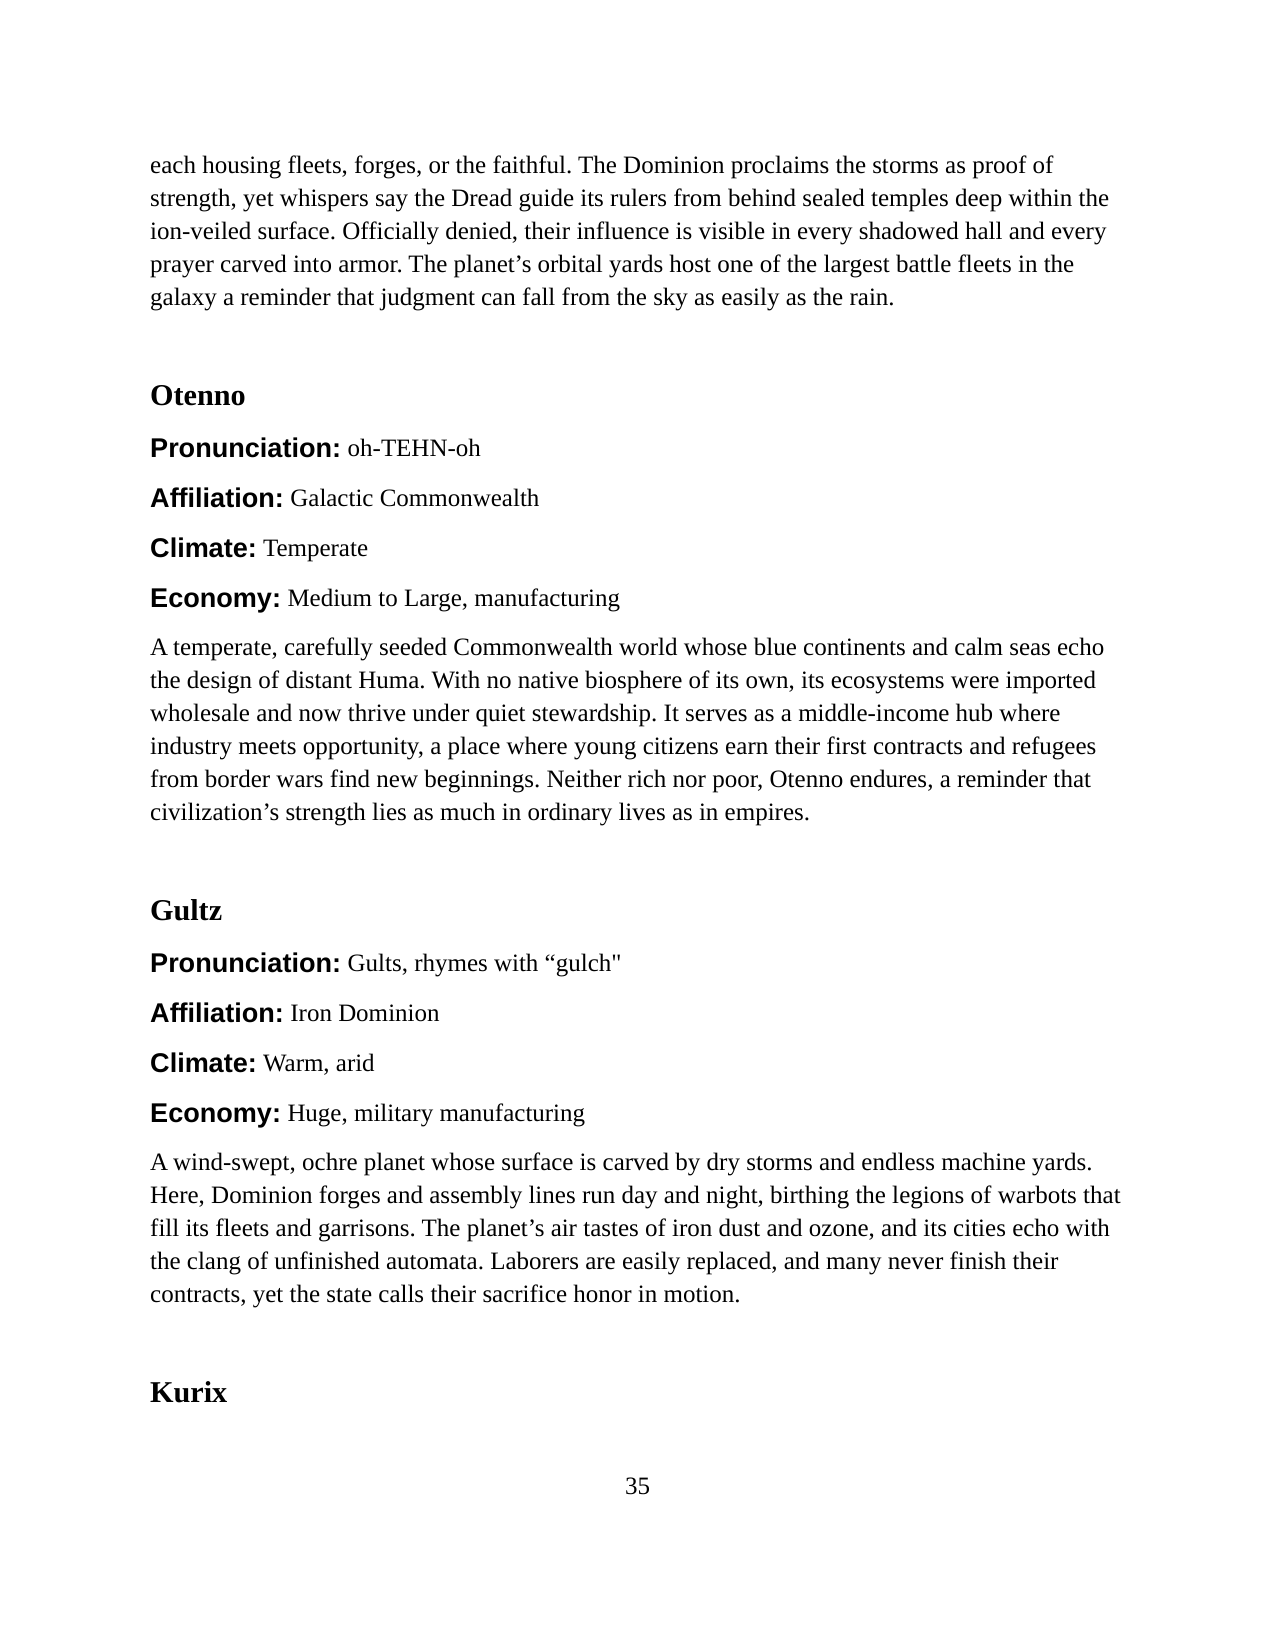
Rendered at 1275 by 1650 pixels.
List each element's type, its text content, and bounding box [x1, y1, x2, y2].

text Huge, military manufacturing [281, 1097, 1125, 1128]
subtitle Climate: [150, 1047, 257, 1078]
text Kurix [150, 1374, 1125, 1409]
text each housing fleets, forges, or the faithful. The Dominion proclaims the storms as proof of strength, yet whispers say the Dread guide its rulers from behind sealed temples deep within the ion-veiled surface. Officially denied, their influence is visible in every shadowed hall and every prayer carved into armor. The planet’s orbital yards host one of the largest battle fleets in the galaxy a reminder that judgment can fall from the sky as easily as the rain. [150, 150, 1125, 311]
subtitle Affiliation: [150, 997, 284, 1028]
text Galactic Commonwealth [284, 482, 1125, 513]
subtitle Pronunciation: [150, 432, 341, 463]
text Gults, rhymes with “gulch" [341, 947, 1125, 978]
subtitle Affiliation: [150, 482, 284, 513]
text Gultz [150, 892, 1125, 927]
subtitle Climate: [150, 532, 257, 563]
subtitle Economy: [150, 582, 281, 613]
text Medium to Large, manufacturing [281, 582, 1125, 613]
subtitle Economy: [150, 1097, 281, 1128]
text Otenno [150, 377, 1125, 412]
text Temperate [257, 532, 1125, 563]
text A temperate, carefully seeded Commonwealth world whose blue continents and calm seas echo the design of distant Huma. With no native biosphere of its own, its ecosystems were imported wholesale and now thrive under quiet stewardship. It serves as a middle-income hub where industry meets opportunity, a place where young citizens earn their first contracts and refugees from border wars find new beginnings. Neither rich nor poor, Otenno endures, a reminder that civilization’s strength lies as much in ordinary lives as in empires. [150, 632, 1125, 826]
text oh-TEHN-oh [341, 432, 1125, 463]
text A wind-swept, ochre planet whose surface is carved by dry storms and endless machine yards. Here, Dominion forges and assembly lines run day and night, birthing the legions of warbots that fill its fleets and garrisons. The planet’s air tastes of iron dust and ozone, and its cities echo with the clang of unfinished automata. Laborers are easily replaced, and many never finish their contracts, yet the state calls their sacrifice honor in motion. [150, 1147, 1125, 1308]
text Warm, arid [257, 1047, 1125, 1078]
subtitle Pronunciation: [150, 947, 341, 978]
text Iron Dominion [284, 997, 1125, 1028]
